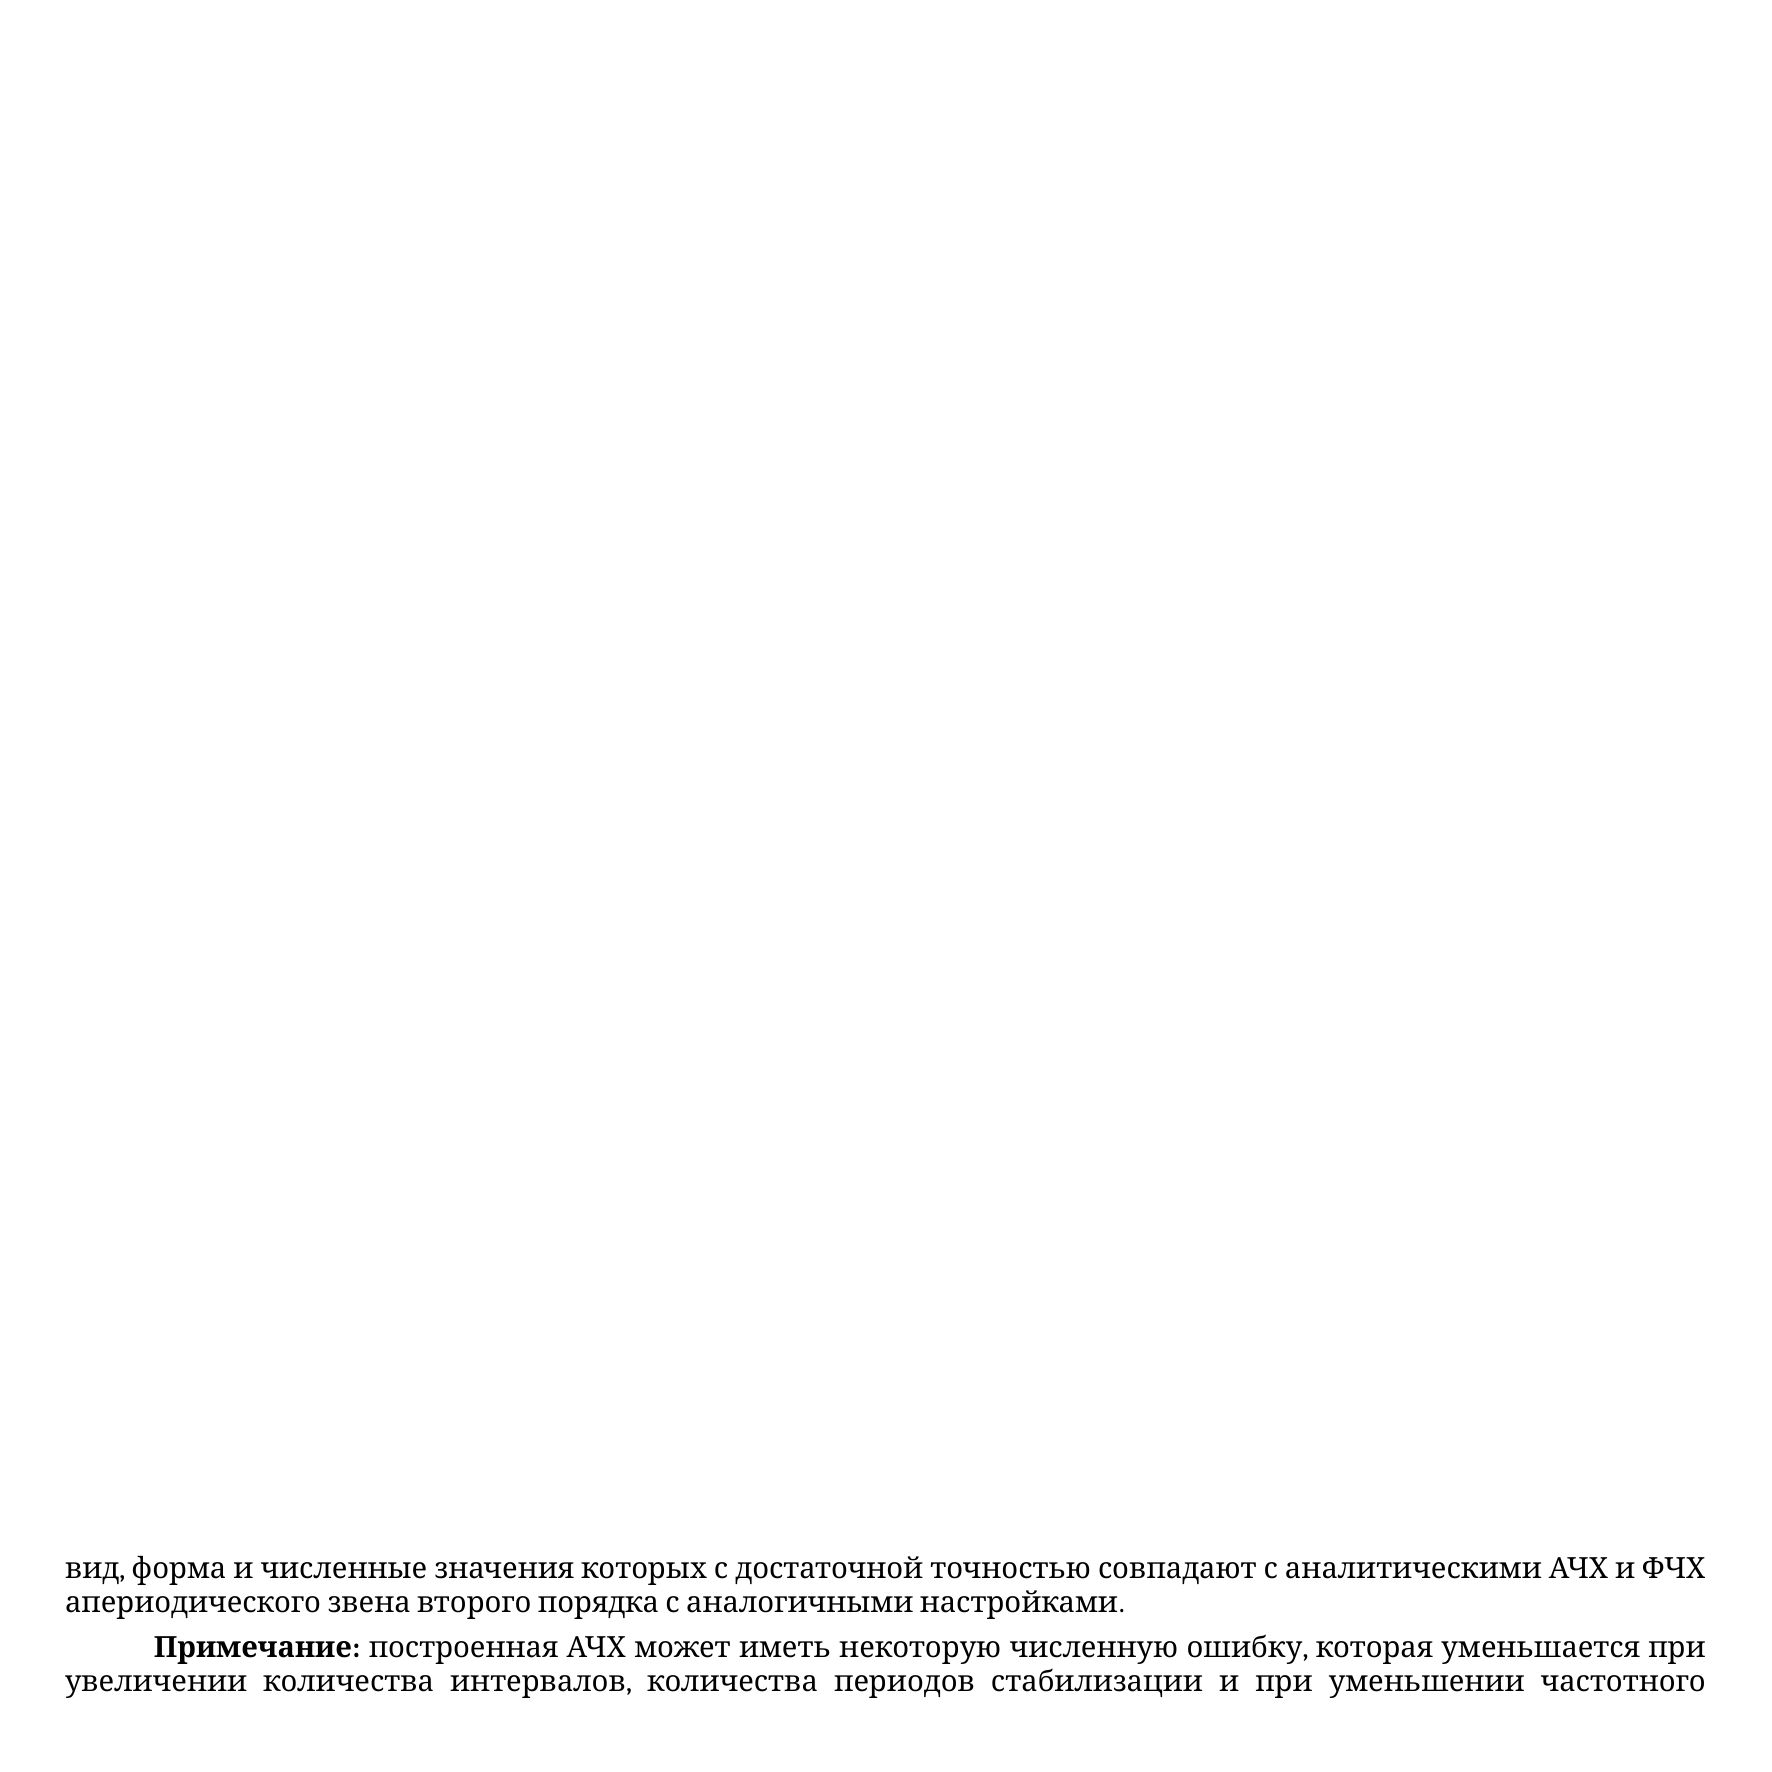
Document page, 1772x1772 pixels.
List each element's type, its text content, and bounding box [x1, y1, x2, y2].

table_cell вид, форма и численные значения которых с достаточной точностью совпадают с аналитическими АЧХ и ФЧХ апериодического звена второго порядка с аналогичными настройками. Примечание: построенная АЧХ может иметь некоторую численную ошибку, которая уменьшается при увеличении количества интервалов, количества периодов стабилизации и при уменьшении частотного [59, 59, 1713, 1704]
